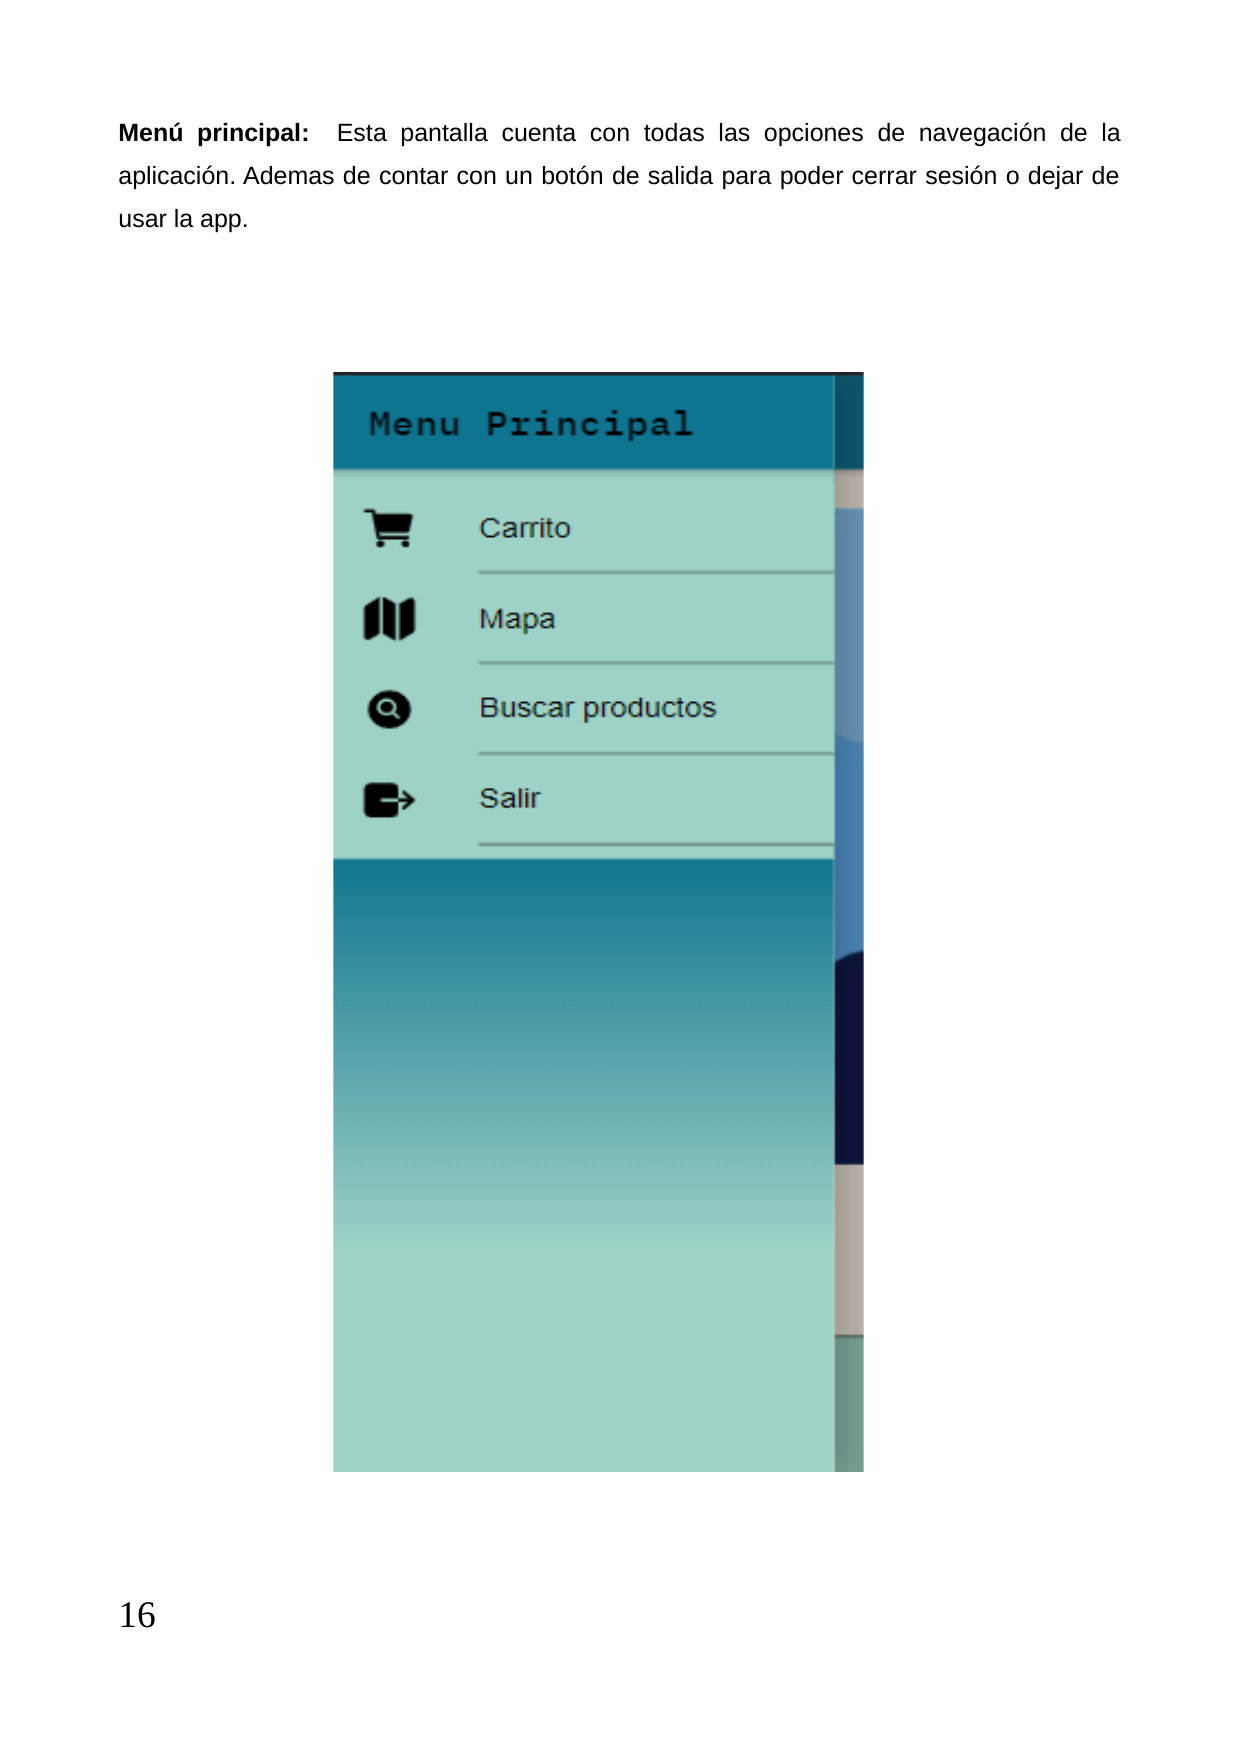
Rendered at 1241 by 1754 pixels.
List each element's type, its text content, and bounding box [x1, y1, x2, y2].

picture [333, 372, 864, 1472]
text Menú principal: Esta pantalla cuenta con todas las opciones de navegación de la aplicación. Ademas de contar con un botón de salida para poder cerrar sesión o dejar de usar la app. [118, 118, 1122, 233]
